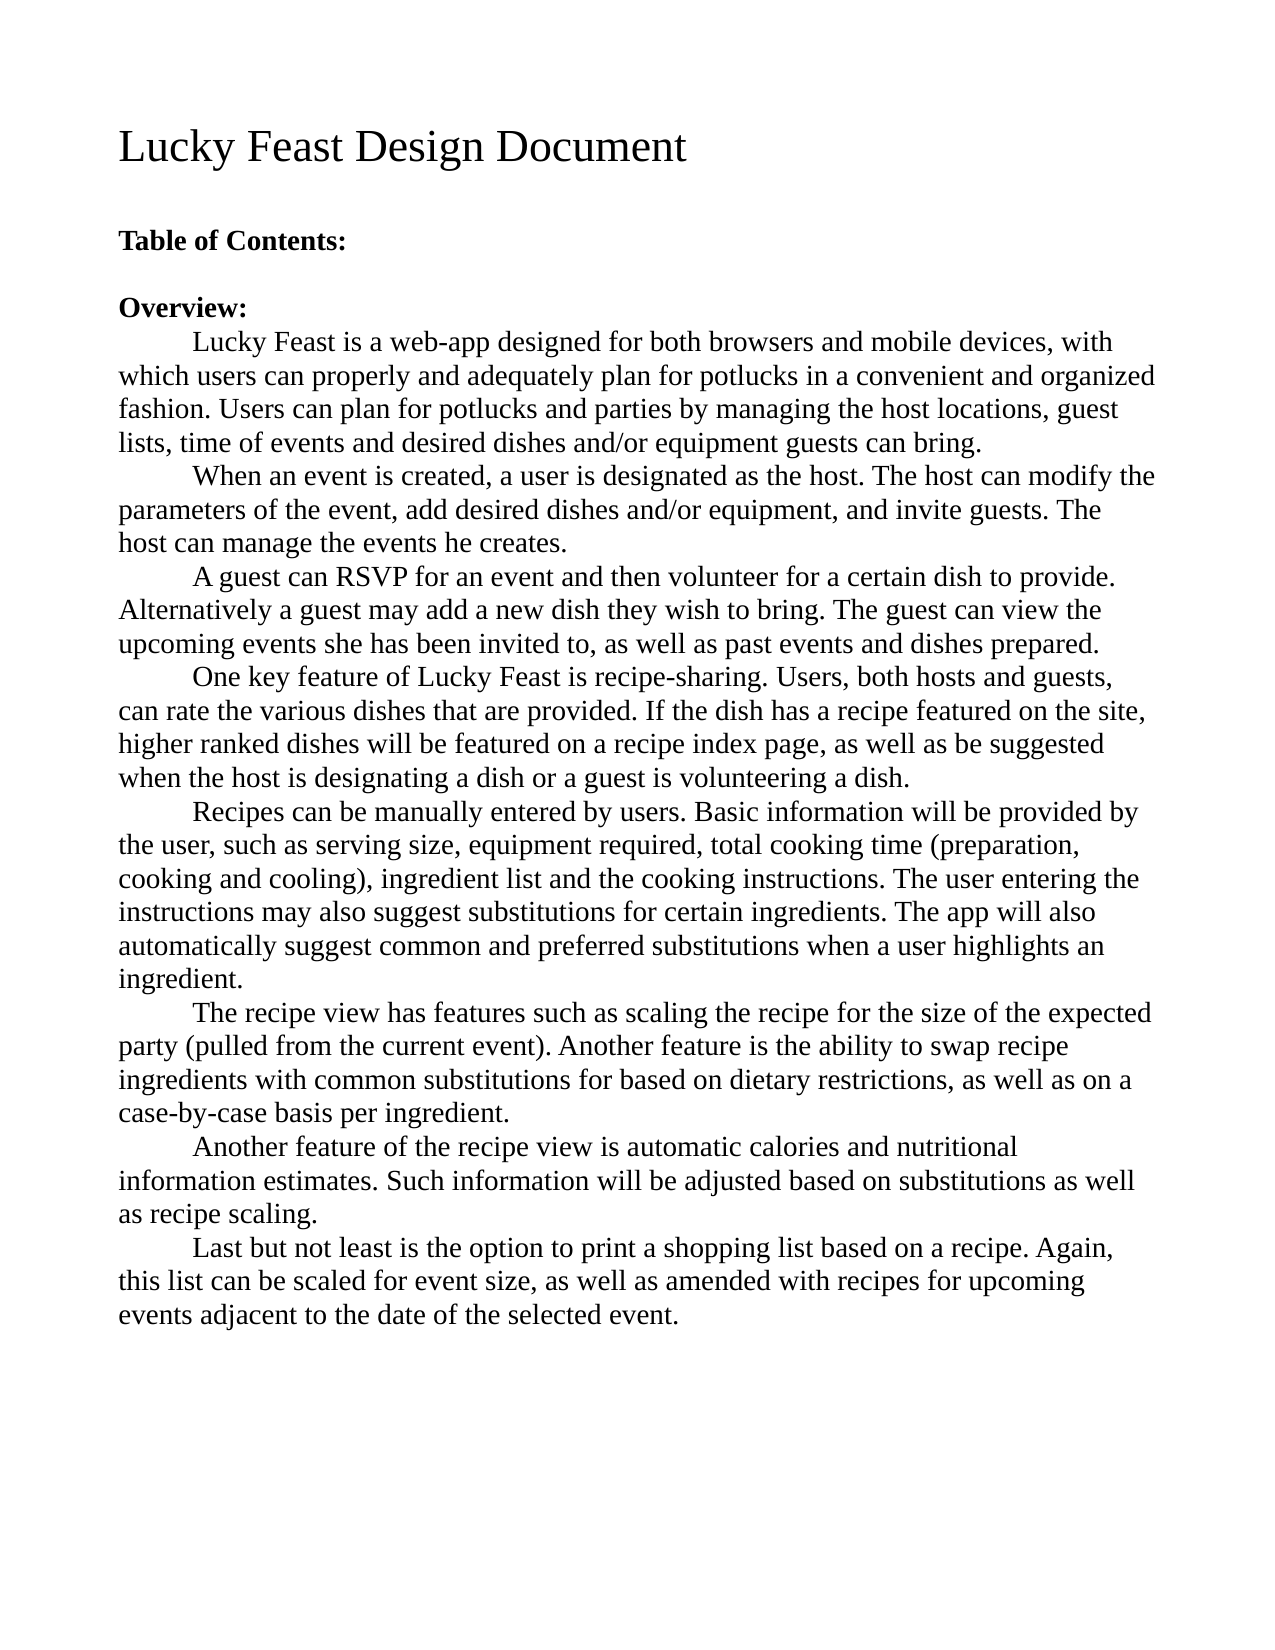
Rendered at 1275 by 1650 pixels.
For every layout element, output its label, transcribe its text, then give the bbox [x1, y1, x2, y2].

text When an event is created, a user is designated as the host. The host can modify the parameters of the event, add desired dishes and/or equipment, and invite guests. The host can manage the events he creates. [118, 458, 1157, 559]
text Lucky Feast is a web-app designed for both browsers and mobile devices, with which users can properly and adequately plan for potlucks in a convenient and organized fashion. Users can plan for potlucks and parties by managing the host locations, guest lists, time of events and desired dishes and/or equipment guests can bring. [118, 324, 1157, 458]
text Overview: [118, 291, 1157, 324]
text A guest can RSVP for an event and then volunteer for a certain dish to provide. Alternatively a guest may add a new dish they wish to bring. The guest can view the upcoming events she has been invited to, as well as past events and dishes prepared. [118, 559, 1157, 659]
text Another feature of the recipe view is automatic calories and nutritional information estimates. Such information will be adjusted based on substitutions as well as recipe scaling. [118, 1129, 1157, 1230]
text One key feature of Lucky Feast is recipe-sharing. Users, both hosts and guests, can rate the various dishes that are provided. If the dish has a recipe featured on the site, higher ranked dishes will be featured on a recipe index page, as well as be suggested when the host is designating a dish or a guest is volunteering a dish. [118, 659, 1157, 794]
text Last but not least is the option to print a shopping list based on a recipe. Again, this list can be scaled for event size, as well as amended with recipes for upcoming events adjacent to the date of the selected event. [118, 1230, 1157, 1330]
text The recipe view has features such as scaling the recipe for the size of the expected party (pulled from the current event). Another feature is the ability to swap recipe ingredients with common substitutions for based on dietary restrictions, as well as on a case-by-case basis per ingredient. [118, 995, 1157, 1129]
text Table of Contents: [118, 223, 1157, 257]
text Lucky Feast Design Document [118, 118, 1157, 171]
text Recipes can be manually entered by users. Basic information will be provided by the user, such as serving size, equipment required, total cooking time (preparation, cooking and cooling), ingredient list and the cooking instructions. The user entering the instructions may also suggest substitutions for certain ingredients. The app will also automatically suggest common and preferred substitutions when a user highlights an ingredient. [118, 794, 1157, 995]
